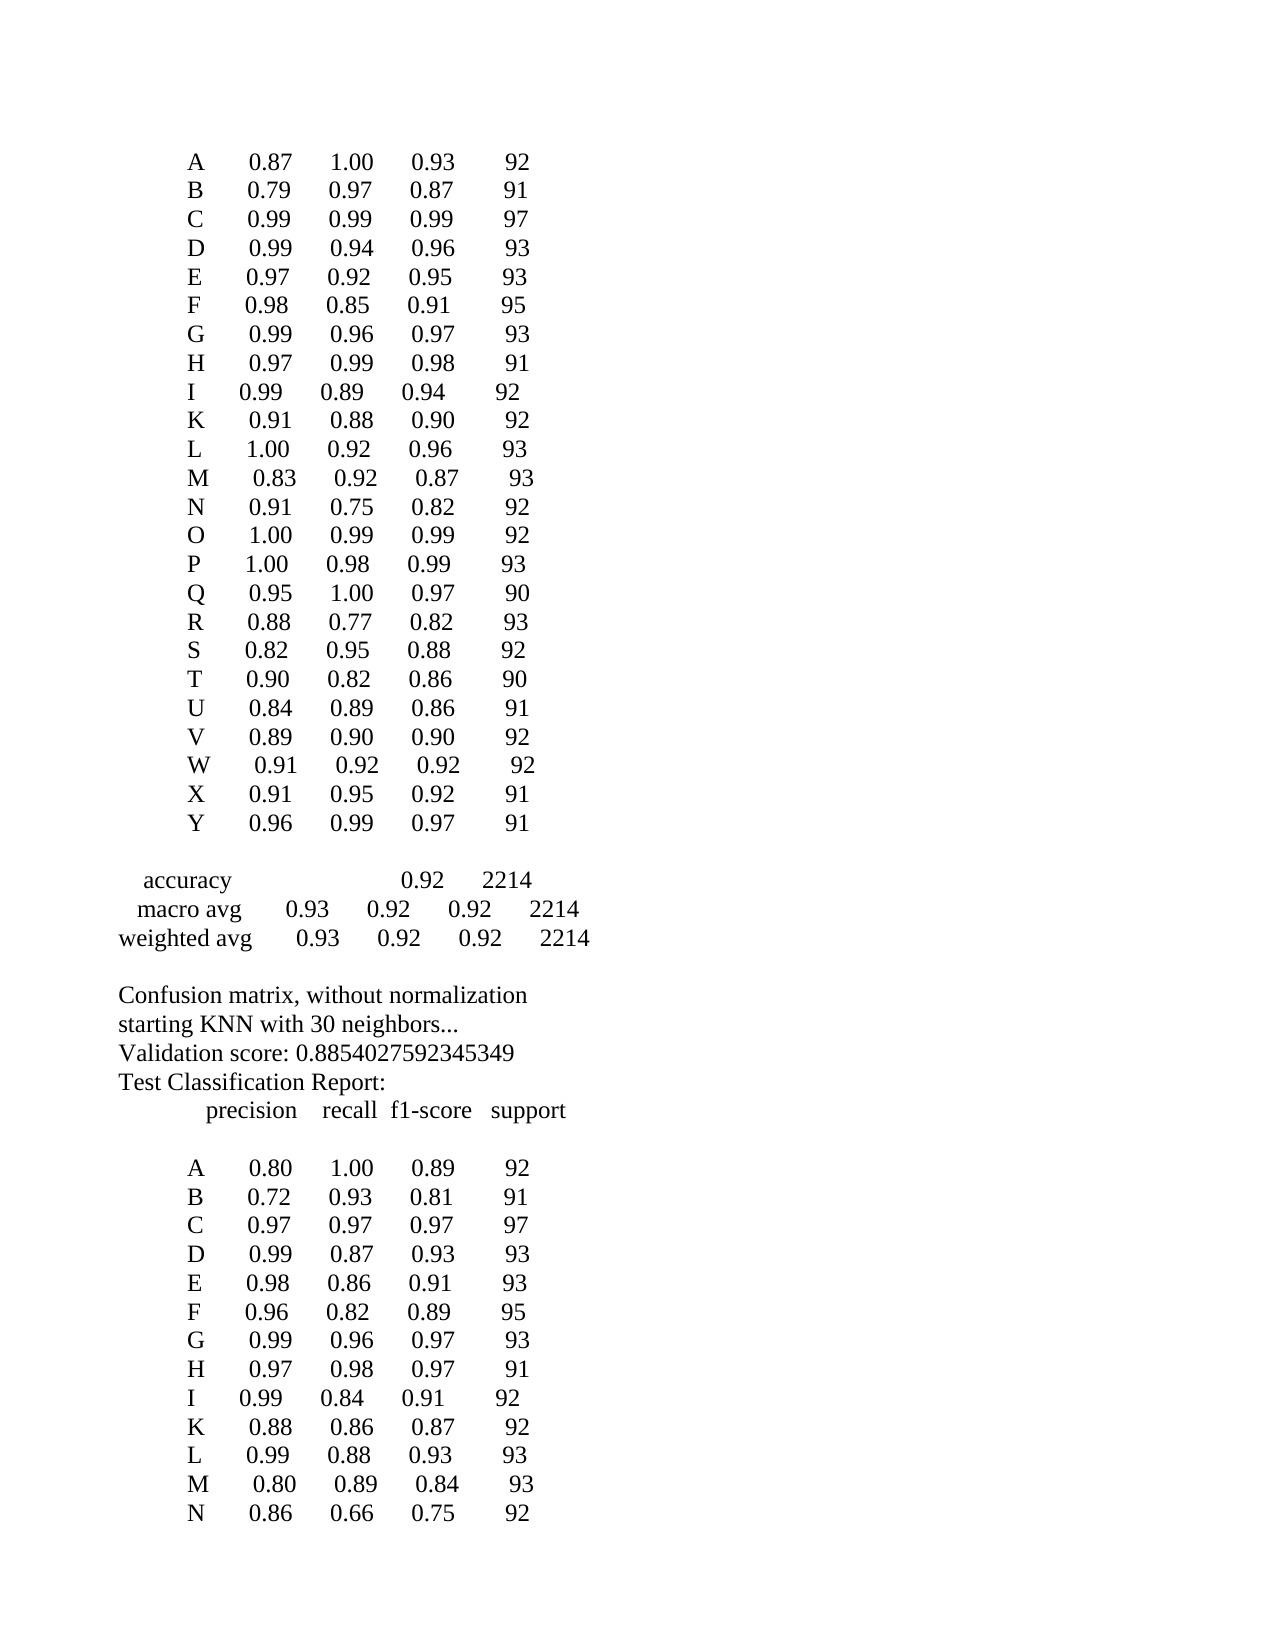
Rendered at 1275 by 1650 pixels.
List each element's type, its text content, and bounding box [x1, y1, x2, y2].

text R 0.88 0.77 0.82 93 [118, 607, 1157, 636]
text A 0.80 1.00 0.89 92 [118, 1153, 1157, 1182]
text A 0.87 1.00 0.93 92 [118, 147, 1157, 176]
text M 0.83 0.92 0.87 93 [118, 463, 1157, 492]
text I 0.99 0.84 0.91 92 [118, 1383, 1157, 1412]
text Y 0.96 0.99 0.97 91 [118, 808, 1157, 837]
text X 0.91 0.95 0.92 91 [118, 779, 1157, 808]
text D 0.99 0.94 0.96 93 [118, 233, 1157, 262]
text M 0.80 0.89 0.84 93 [118, 1469, 1157, 1498]
text U 0.84 0.89 0.86 91 [118, 693, 1157, 722]
text C 0.99 0.99 0.99 97 [118, 204, 1157, 233]
text I 0.99 0.89 0.94 92 [118, 377, 1157, 406]
text F 0.96 0.82 0.89 95 [118, 1297, 1157, 1326]
text Confusion matrix, without normalization [118, 981, 1157, 1009]
text L 1.00 0.92 0.96 93 [118, 434, 1157, 463]
text starting KNN with 30 neighbors... [118, 1009, 1157, 1038]
text N 0.86 0.66 0.75 92 [118, 1498, 1157, 1527]
text precision recall f1-score support [118, 1096, 1157, 1124]
text K 0.91 0.88 0.90 92 [118, 406, 1157, 434]
text H 0.97 0.99 0.98 91 [118, 348, 1157, 377]
text Validation score: 0.8854027592345349 [118, 1038, 1157, 1067]
text B 0.79 0.97 0.87 91 [118, 176, 1157, 204]
text O 1.00 0.99 0.99 92 [118, 521, 1157, 549]
text E 0.97 0.92 0.95 93 [118, 262, 1157, 291]
text F 0.98 0.85 0.91 95 [118, 291, 1157, 319]
text C 0.97 0.97 0.97 97 [118, 1211, 1157, 1239]
text G 0.99 0.96 0.97 93 [118, 1326, 1157, 1354]
text W 0.91 0.92 0.92 92 [118, 751, 1157, 779]
text macro avg 0.93 0.92 0.92 2214 [118, 894, 1157, 923]
text V 0.89 0.90 0.90 92 [118, 722, 1157, 751]
text E 0.98 0.86 0.91 93 [118, 1268, 1157, 1297]
text L 0.99 0.88 0.93 93 [118, 1441, 1157, 1469]
text D 0.99 0.87 0.93 93 [118, 1239, 1157, 1268]
text Test Classification Report: [118, 1067, 1157, 1096]
text G 0.99 0.96 0.97 93 [118, 319, 1157, 348]
text T 0.90 0.82 0.86 90 [118, 664, 1157, 693]
text B 0.72 0.93 0.81 91 [118, 1182, 1157, 1211]
text weighted avg 0.93 0.92 0.92 2214 [118, 923, 1157, 952]
text S 0.82 0.95 0.88 92 [118, 636, 1157, 664]
text K 0.88 0.86 0.87 92 [118, 1412, 1157, 1441]
text H 0.97 0.98 0.97 91 [118, 1354, 1157, 1383]
text accuracy 0.92 2214 [118, 866, 1157, 894]
text P 1.00 0.98 0.99 93 [118, 549, 1157, 578]
text Q 0.95 1.00 0.97 90 [118, 578, 1157, 607]
text N 0.91 0.75 0.82 92 [118, 492, 1157, 521]
